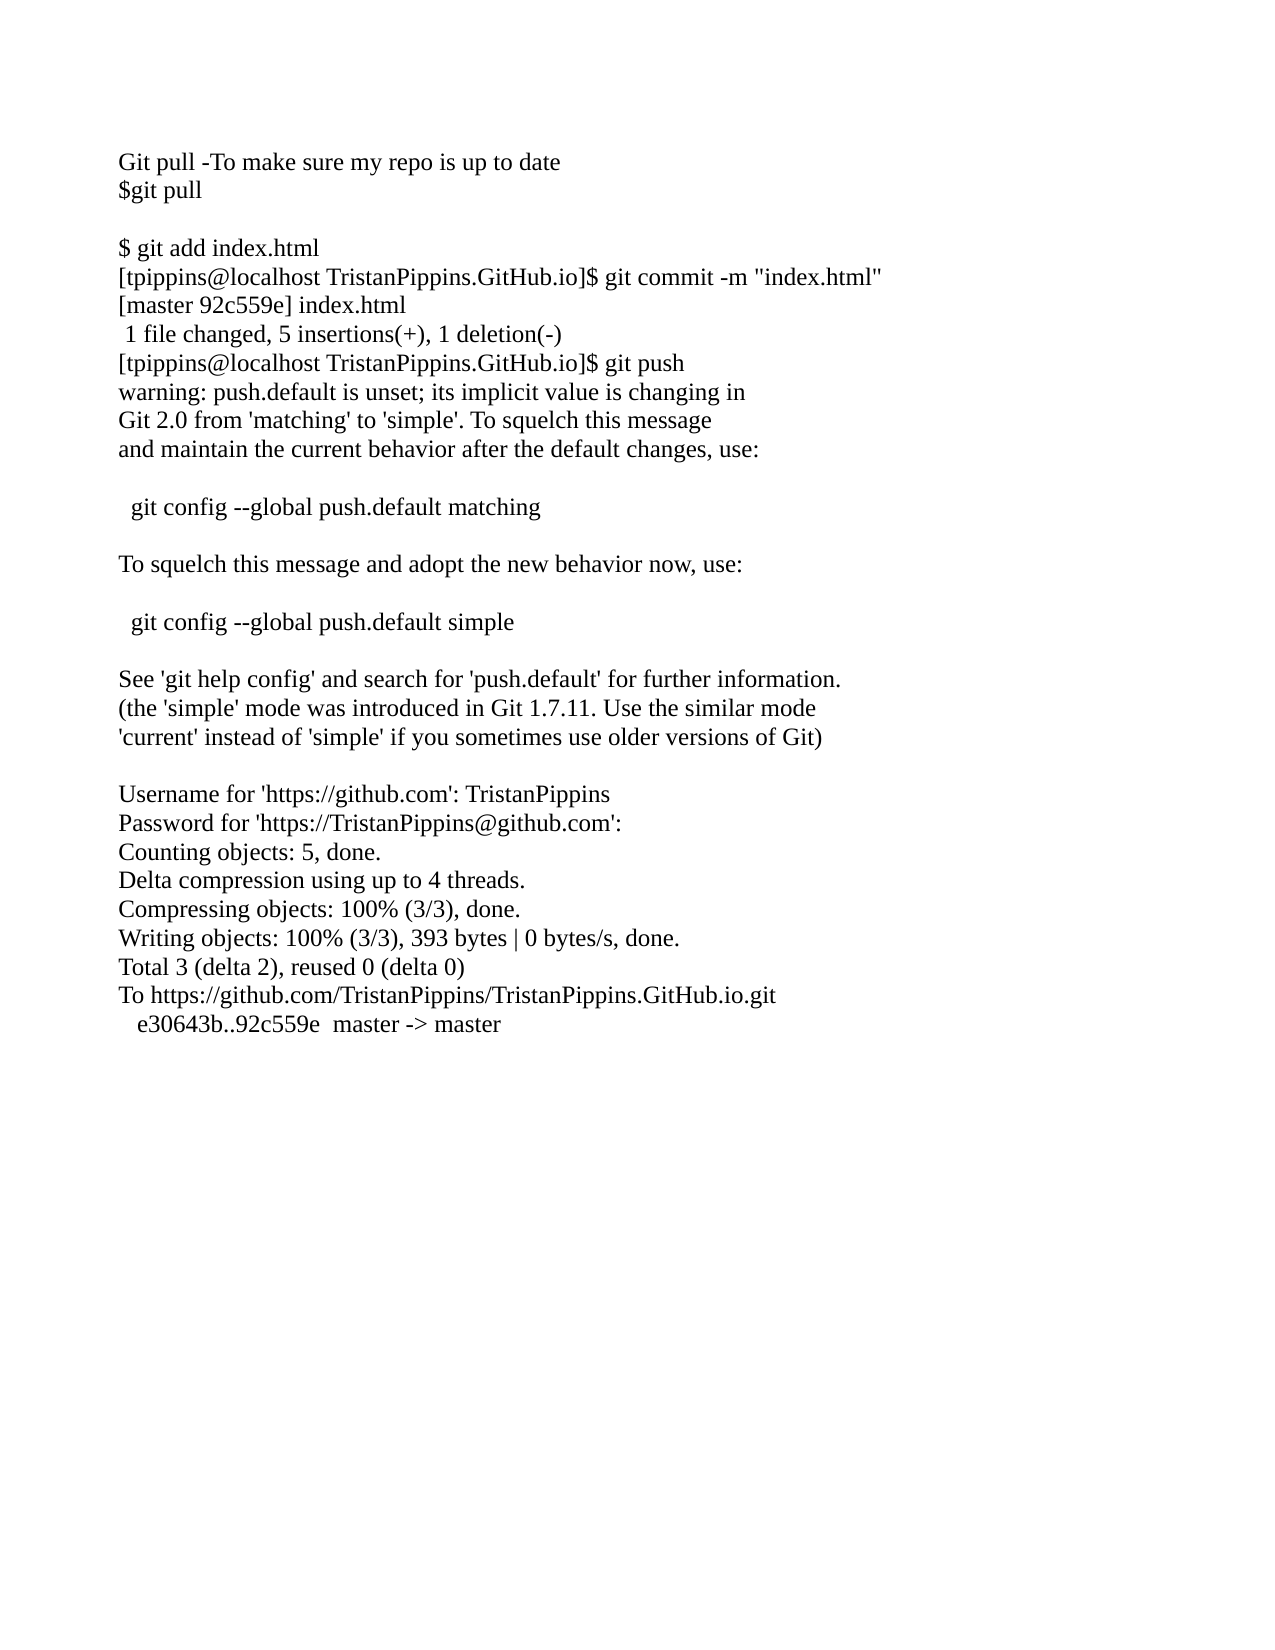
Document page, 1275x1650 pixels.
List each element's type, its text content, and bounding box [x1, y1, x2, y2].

text To squelch this message and adopt the new behavior now, use: [118, 549, 1157, 578]
text Git pull -To make sure my repo is up to date [118, 147, 1157, 176]
text To https://github.com/TristanPippins/TristanPippins.GitHub.io.git [118, 981, 1157, 1009]
text Compressing objects: 100% (3/3), done. [118, 894, 1157, 923]
text [tpippins@localhost TristanPippins.GitHub.io]$ git commit -m "index.html" [118, 262, 1157, 291]
text (the 'simple' mode was introduced in Git 1.7.11. Use the similar mode [118, 693, 1157, 722]
text [tpippins@localhost TristanPippins.GitHub.io]$ git push [118, 348, 1157, 377]
text git config --global push.default matching [118, 492, 1157, 521]
text $git pull [118, 176, 1157, 204]
text Writing objects: 100% (3/3), 393 bytes | 0 bytes/s, done. [118, 923, 1157, 952]
text 'current' instead of 'simple' if you sometimes use older versions of Git) [118, 722, 1157, 751]
text 1 file changed, 5 insertions(+), 1 deletion(-) [118, 319, 1157, 348]
text Delta compression using up to 4 threads. [118, 866, 1157, 894]
text Username for 'https://github.com': TristanPippins [118, 779, 1157, 808]
text Counting objects: 5, done. [118, 837, 1157, 866]
text git config --global push.default simple [118, 607, 1157, 636]
text e30643b..92c559e master -> master [118, 1009, 1157, 1038]
text and maintain the current behavior after the default changes, use: [118, 434, 1157, 463]
text [master 92c559e] index.html [118, 291, 1157, 319]
text See 'git help config' and search for 'push.default' for further information. [118, 664, 1157, 693]
text Password for 'https://TristanPippins@github.com': [118, 808, 1157, 837]
text $ git add index.html [118, 233, 1157, 262]
text warning: push.default is unset; its implicit value is changing in [118, 377, 1157, 406]
text Total 3 (delta 2), reused 0 (delta 0) [118, 952, 1157, 981]
text Git 2.0 from 'matching' to 'simple'. To squelch this message [118, 406, 1157, 434]
